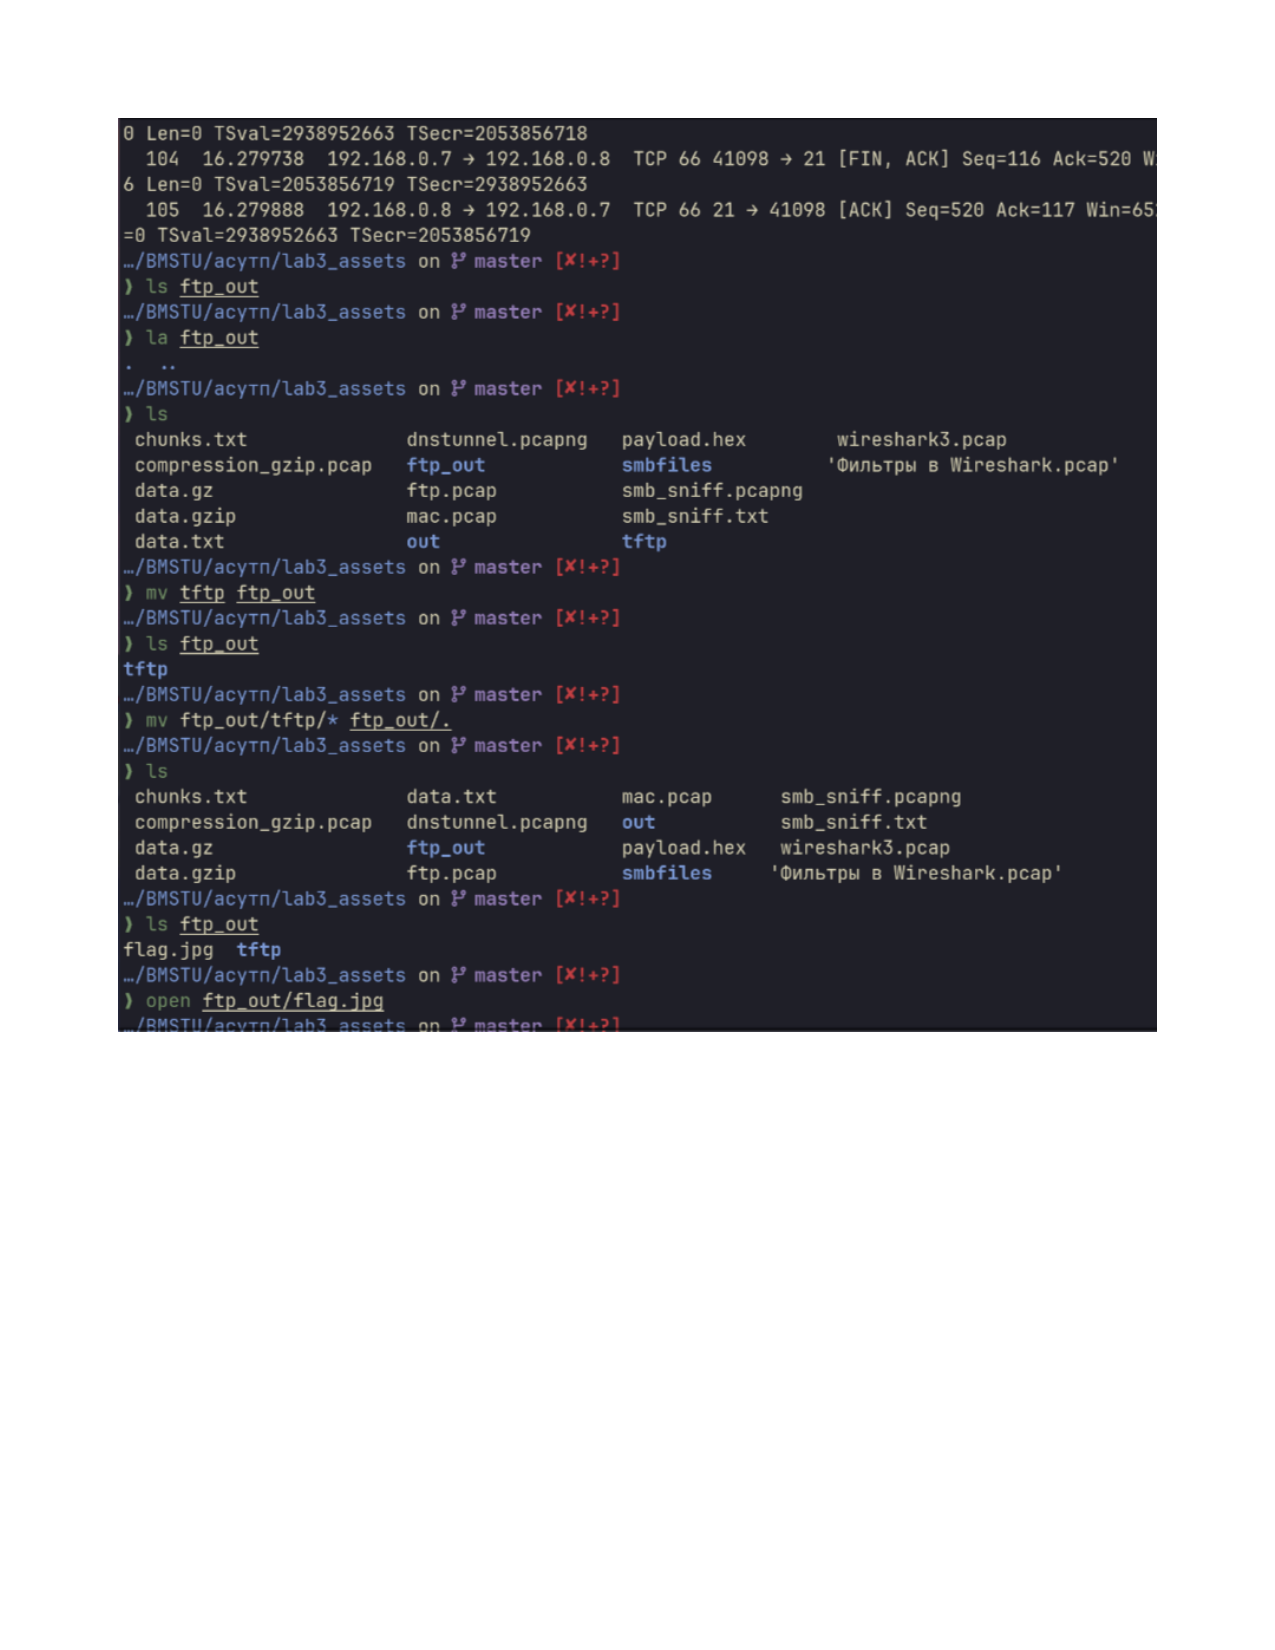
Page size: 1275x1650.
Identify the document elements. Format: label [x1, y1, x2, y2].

picture [118, 118, 1157, 1032]
